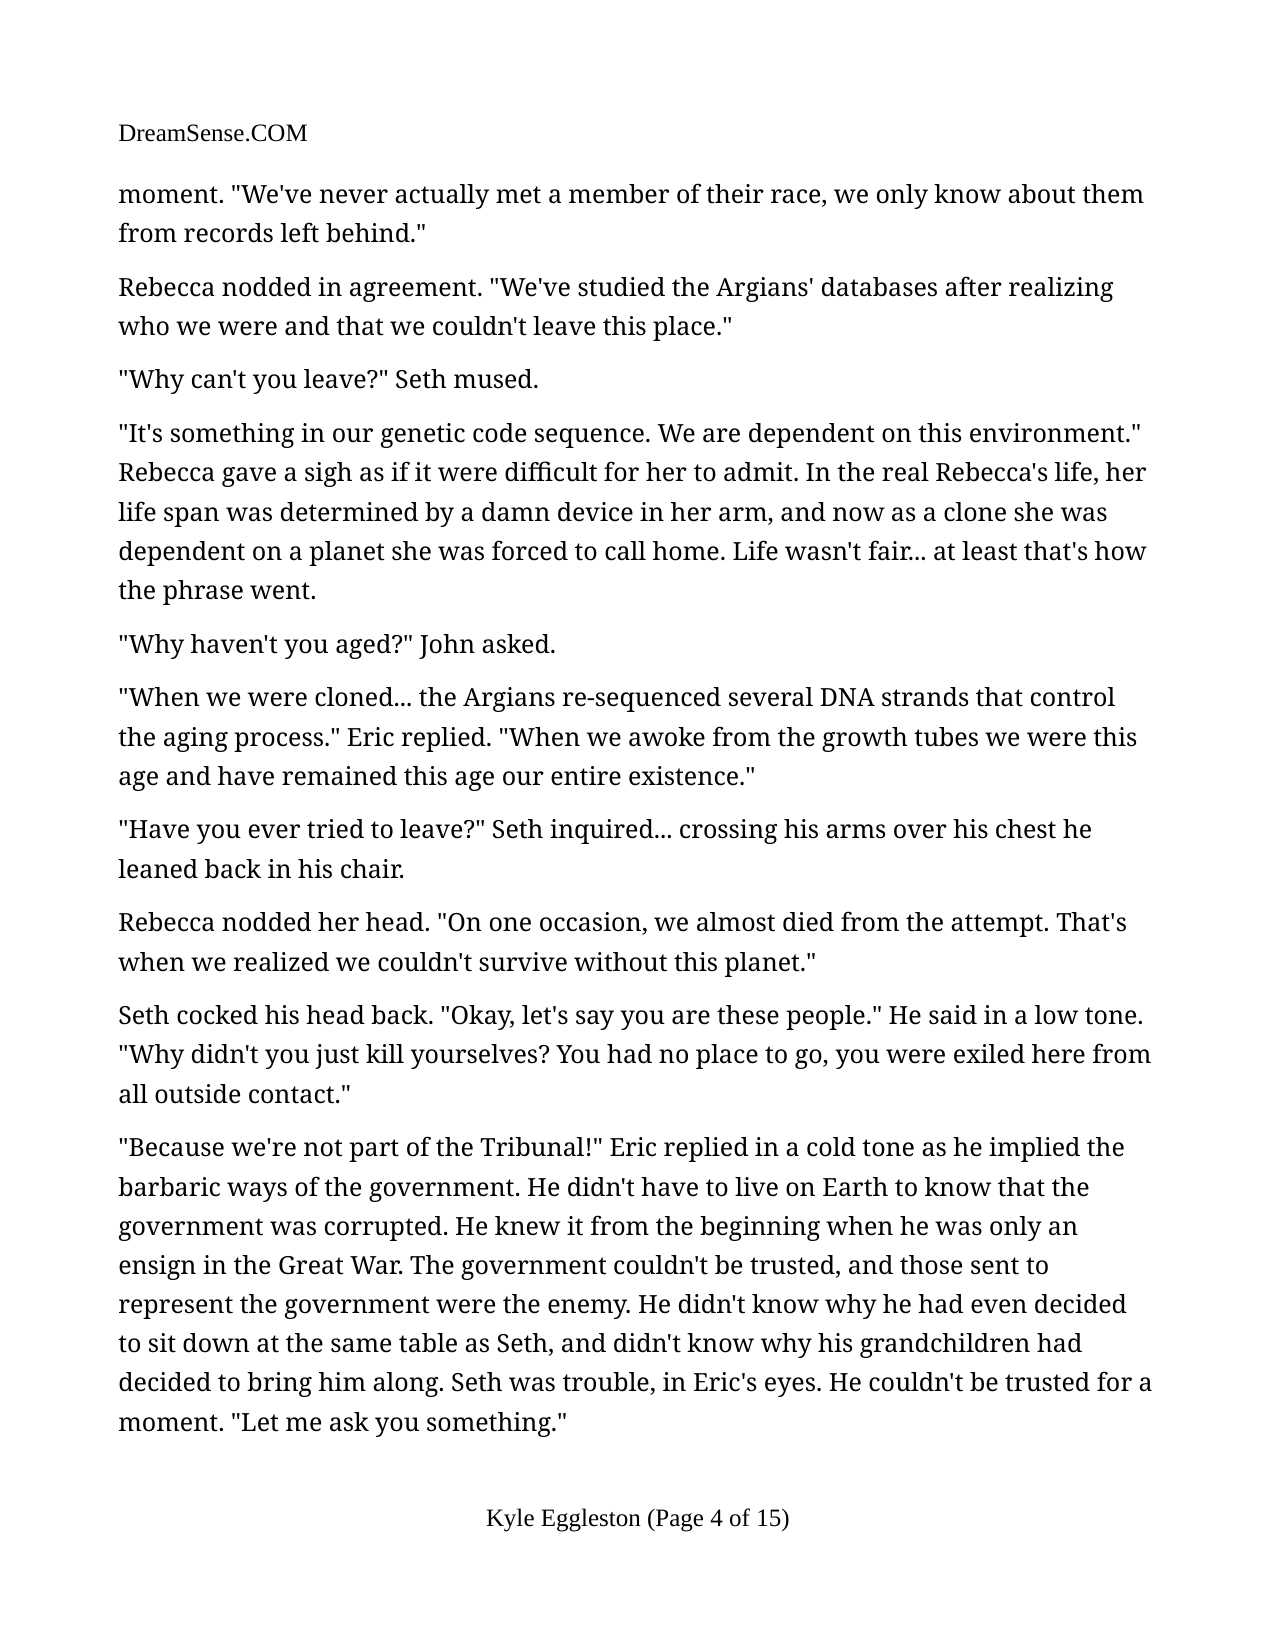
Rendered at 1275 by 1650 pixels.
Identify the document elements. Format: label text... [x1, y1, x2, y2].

text moment. "We've never actually met a member of their race, we only know about them from records left behind." [118, 176, 1157, 249]
text "It's something in our genetic code sequence. We are dependent on this environment." Rebecca gave a sigh as if it were difficult for her to admit. In the real Rebecca's life, her life span was determined by a damn device in her arm, and now as a clone she was dependent on a planet she was forced to call home. Life wasn't fair... at least that's how the phrase went. [118, 416, 1157, 607]
text "Because we're not part of the Tribunal!" Eric replied in a cold tone as he implied the barbaric ways of the government. He didn't have to live on Earth to know that the government was corrupted. He knew it from the beginning when he was only an ensign in the Great War. The government couldn't be trusted, and those sent to represent the government were the enemy. He didn't know why he had even decided to sit down at the same table as Seth, and didn't know why his grandchildren had decided to bring him along. Seth was trouble, in Eric's eyes. He couldn't be trusted for a moment. "Let me ask you something." [118, 1130, 1157, 1438]
text "Have you ever tried to leave?" Seth inquired... crossing his arms over his chest he leaned back in his chair. [118, 812, 1157, 885]
text Rebecca nodded in agreement. "We've studied the Argians' databases after realizing who we were and that we couldn't leave this place." [118, 269, 1157, 342]
text Rebecca nodded her head. "On one occasion, we almost died from the attempt. That's when we realized we couldn't survive without this planet." [118, 905, 1157, 978]
text "When we were cloned... the Argians re-sequenced several DNA strands that control the aging process." Eric replied. "When we awoke from the growth tubes we were this age and have remained this age our entire existence." [118, 680, 1157, 792]
text "Why can't you leave?" Seth mused. [118, 362, 1157, 396]
text Seth cocked his head back. "Okay, let's say you are these people." He said in a low tone. "Why didn't you just kill yourselves? You had no place to go, you were exiled here from all outside contact." [118, 998, 1157, 1110]
text "Why haven't you aged?" John asked. [118, 626, 1157, 660]
